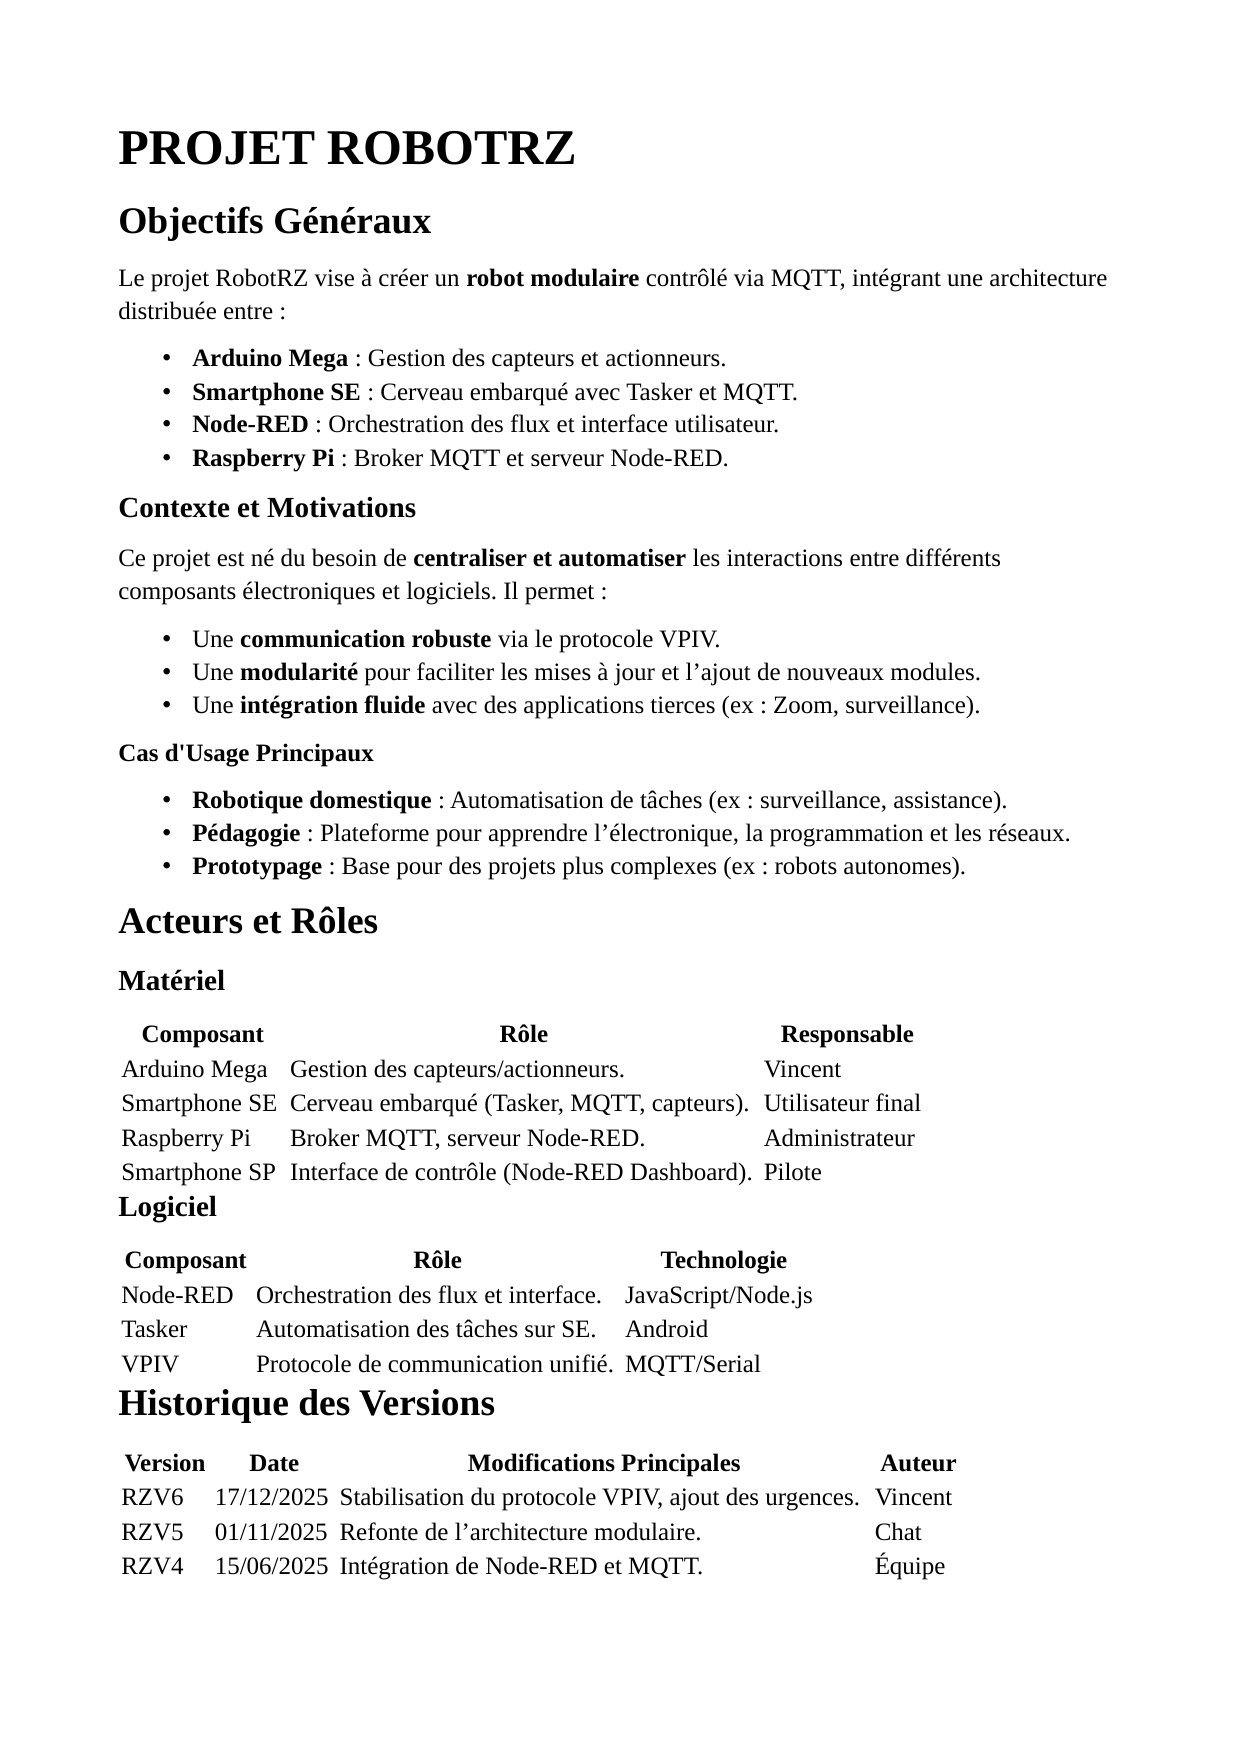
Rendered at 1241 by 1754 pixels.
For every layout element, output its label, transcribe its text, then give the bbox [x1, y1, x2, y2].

table_header Composant [118, 1242, 253, 1277]
table_cell JavaScript/Node.js [622, 1277, 826, 1311]
table_cell RZV6 [118, 1479, 212, 1514]
table_header Auteur [872, 1445, 965, 1479]
table_cell Utilisateur final [761, 1085, 934, 1120]
subtitle Acteurs et Rôles [118, 899, 1122, 942]
table_cell Interface de contrôle (Node-RED Dashboard). [287, 1155, 761, 1189]
list Smartphone SE : Cerveau embarqué avec Tasker et MQTT. [162, 377, 1122, 405]
table_cell Node-RED [118, 1277, 253, 1311]
table_cell 17/12/2025 [212, 1479, 336, 1514]
table_header Rôle [287, 1016, 761, 1051]
subtitle Cas d'Usage Principaux [118, 738, 1122, 766]
table_cell Administrateur [761, 1120, 934, 1154]
table_cell VPIV [118, 1346, 253, 1381]
table_cell Pilote [761, 1155, 934, 1189]
table_header Modifications Principales [336, 1445, 872, 1479]
table_header Responsable [761, 1016, 934, 1051]
table_cell Protocole de communication unifié. [253, 1346, 622, 1381]
list Prototypage : Base pour des projets plus complexes (ex : robots autonomes). [162, 851, 1122, 880]
list Une intégration fluide avec des applications tierces (ex : Zoom, surveillance). [162, 690, 1122, 719]
list Pédagogie : Plateforme pour apprendre l’électronique, la programmation et les réseaux. [162, 818, 1122, 847]
subtitle Logiciel [118, 1189, 1122, 1223]
table_cell Intégration de Node-RED et MQTT. [336, 1549, 872, 1583]
table_header Technologie [622, 1242, 826, 1277]
subtitle Contexte et Motivations [118, 490, 1122, 524]
list Robotique domestique : Automatisation de tâches (ex : surveillance, assistance). [162, 785, 1122, 814]
table_cell Smartphone SP [118, 1155, 287, 1189]
table_header Date [212, 1445, 336, 1479]
table_cell RZV5 [118, 1514, 212, 1548]
table_cell Android [622, 1311, 826, 1346]
table_cell Équipe [872, 1549, 965, 1583]
subtitle Matériel [118, 963, 1122, 997]
table_cell Stabilisation du protocole VPIV, ajout des urgences. [336, 1479, 872, 1514]
table_header Composant [118, 1016, 287, 1051]
table_cell Cerveau embarqué (Tasker, MQTT, capteurs). [287, 1085, 761, 1120]
table_cell Vincent [761, 1051, 934, 1085]
table_header Version [118, 1445, 212, 1479]
table_cell Arduino Mega [118, 1051, 287, 1085]
table_header Rôle [253, 1242, 622, 1277]
table_cell Refonte de l’architecture modulaire. [336, 1514, 872, 1548]
list Une modularité pour faciliter les mises à jour et l’ajout de nouveaux modules. [162, 657, 1122, 686]
table_cell Smartphone SE [118, 1085, 287, 1120]
list Node-RED : Orchestration des flux et interface utilisateur. [162, 409, 1122, 438]
table_cell Gestion des capteurs/actionneurs. [287, 1051, 761, 1085]
table_cell Orchestration des flux et interface. [253, 1277, 622, 1311]
table_cell Tasker [118, 1311, 253, 1346]
table_cell MQTT/Serial [622, 1346, 826, 1381]
table_cell Chat [872, 1514, 965, 1548]
table_cell Raspberry Pi [118, 1120, 287, 1154]
list Une communication robuste via le protocole VPIV. [162, 624, 1122, 653]
subtitle Objectifs Généraux [118, 199, 1122, 242]
table_cell 01/11/2025 [212, 1514, 336, 1548]
table_cell Vincent [872, 1479, 965, 1514]
list Raspberry Pi : Broker MQTT et serveur Node-RED. [162, 443, 1122, 471]
text Ce projet est né du besoin de centraliser et automatiser les interactions entre différents composants électroniques et logiciels. Il permet : [118, 543, 1122, 605]
table_cell Automatisation des tâches sur SE. [253, 1311, 622, 1346]
table_cell 15/06/2025 [212, 1549, 336, 1583]
subtitle PROJET ROBOTRZ [118, 118, 1122, 176]
subtitle Historique des Versions [118, 1381, 1122, 1424]
table_cell RZV4 [118, 1549, 212, 1583]
text Le projet RobotRZ vise à créer un robot modulaire contrôlé via MQTT, intégrant une architecture distribuée entre : [118, 263, 1122, 325]
list Arduino Mega : Gestion des capteurs et actionneurs. [162, 343, 1122, 372]
table_cell Broker MQTT, serveur Node-RED. [287, 1120, 761, 1154]
